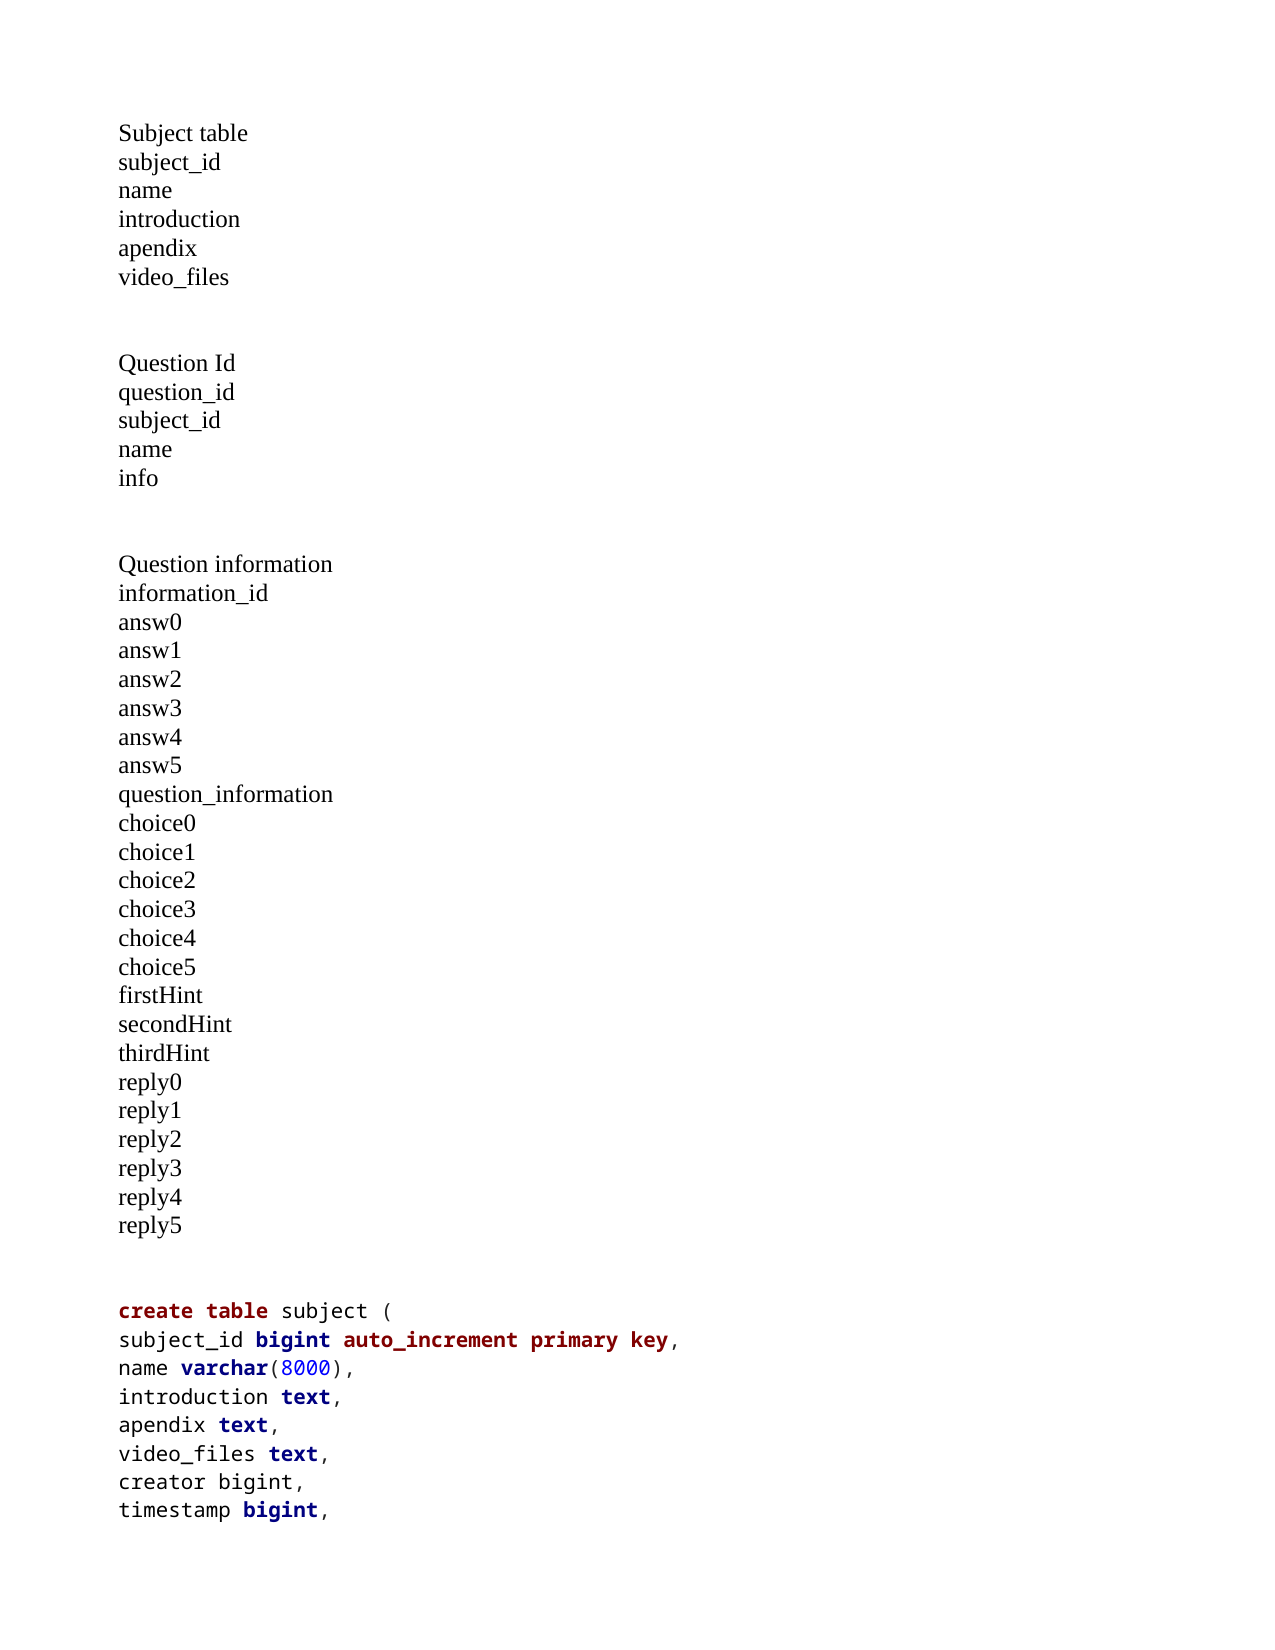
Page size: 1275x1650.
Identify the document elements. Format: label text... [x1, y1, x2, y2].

text reply4 [118, 1182, 1157, 1211]
text video_files [118, 262, 1157, 291]
text reply3 [118, 1153, 1157, 1182]
text secondHint [118, 1009, 1157, 1038]
text name [118, 176, 1157, 204]
text apendix [118, 233, 1157, 262]
text Question Id [118, 348, 1157, 377]
text subject_id [118, 147, 1157, 176]
text subject_id bigint auto_increment primary key, [118, 1325, 1157, 1353]
text introduction text, [118, 1382, 1157, 1410]
text choice0 [118, 808, 1157, 837]
text answ1 [118, 636, 1157, 664]
text choice3 [118, 894, 1157, 923]
text choice4 [118, 923, 1157, 952]
text answ3 [118, 693, 1157, 722]
text info [118, 463, 1157, 492]
text apendix text, [118, 1410, 1157, 1439]
text thirdHint [118, 1038, 1157, 1067]
text timestamp bigint, [118, 1496, 1157, 1524]
text question_information [118, 779, 1157, 808]
text information_id [118, 578, 1157, 607]
text answ0 [118, 607, 1157, 636]
text reply0 [118, 1067, 1157, 1096]
text choice2 [118, 866, 1157, 894]
text answ2 [118, 664, 1157, 693]
text answ5 [118, 751, 1157, 779]
text firstHint [118, 981, 1157, 1009]
text question_id [118, 377, 1157, 406]
text reply1 [118, 1096, 1157, 1124]
text name varchar(8000), [118, 1353, 1157, 1382]
text choice5 [118, 952, 1157, 981]
text subject_id [118, 406, 1157, 434]
text reply2 [118, 1124, 1157, 1153]
text choice1 [118, 837, 1157, 866]
text creator bigint, [118, 1467, 1157, 1496]
text Question information [118, 549, 1157, 578]
text name [118, 434, 1157, 463]
text reply5 [118, 1211, 1157, 1239]
text create table subject ( [118, 1297, 1157, 1325]
text Subject table [118, 118, 1157, 147]
text video_files text, [118, 1439, 1157, 1467]
text answ4 [118, 722, 1157, 751]
text introduction [118, 204, 1157, 233]
